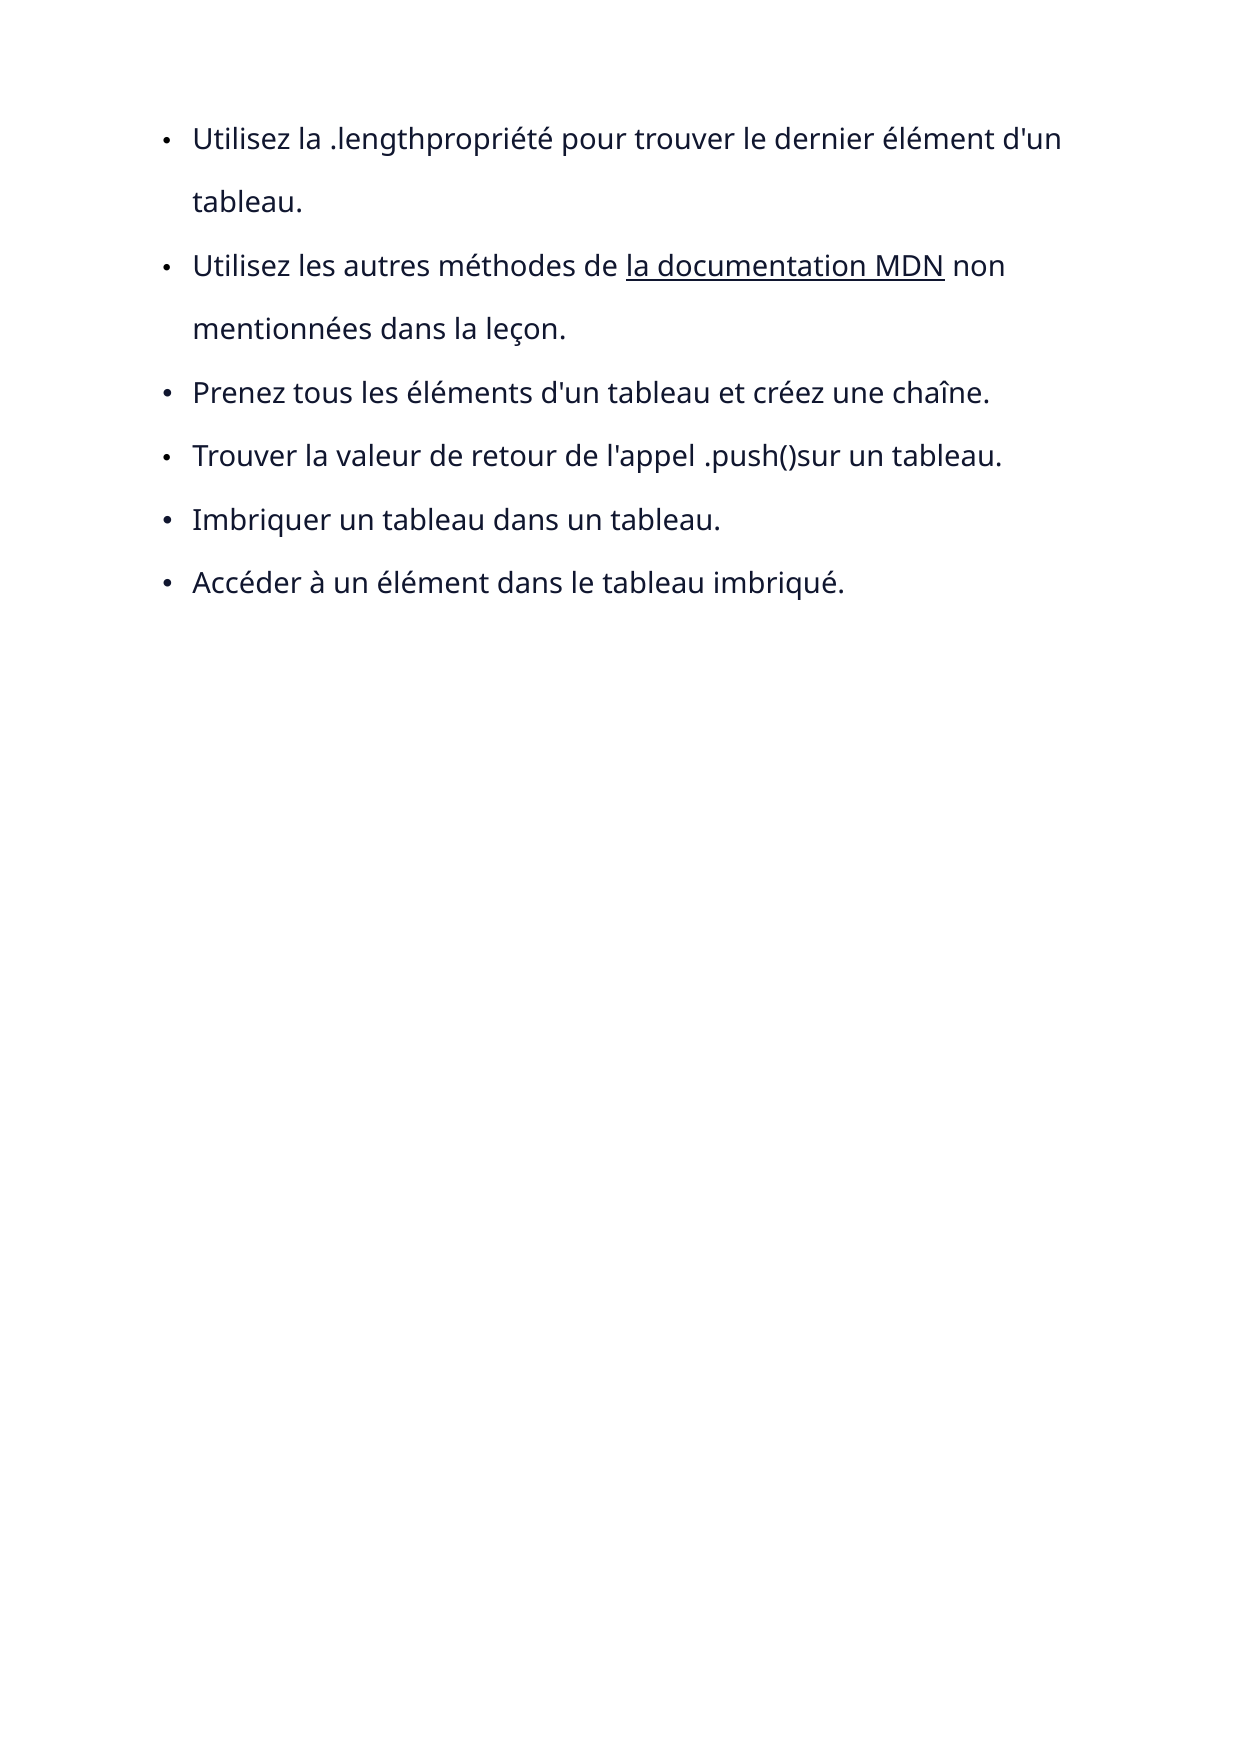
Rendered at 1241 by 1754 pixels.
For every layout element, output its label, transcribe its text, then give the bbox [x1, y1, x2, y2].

list Imbriquer un tableau dans un tableau. [162, 499, 1122, 538]
list Prenez tous les éléments d'un tableau et créez une chaîne. [162, 372, 1122, 412]
list Trouver la valeur de retour de l'appel .push()sur un tableau. [162, 435, 1122, 475]
list Accéder à un élément dans le tableau imbriqué. [162, 562, 1122, 602]
list Utilisez les autres méthodes de la documentation MDN non mentionnées dans la leçon. [162, 245, 1122, 348]
list Utilisez la .lengthpropriété pour trouver le dernier élément d'un tableau. [162, 118, 1122, 221]
